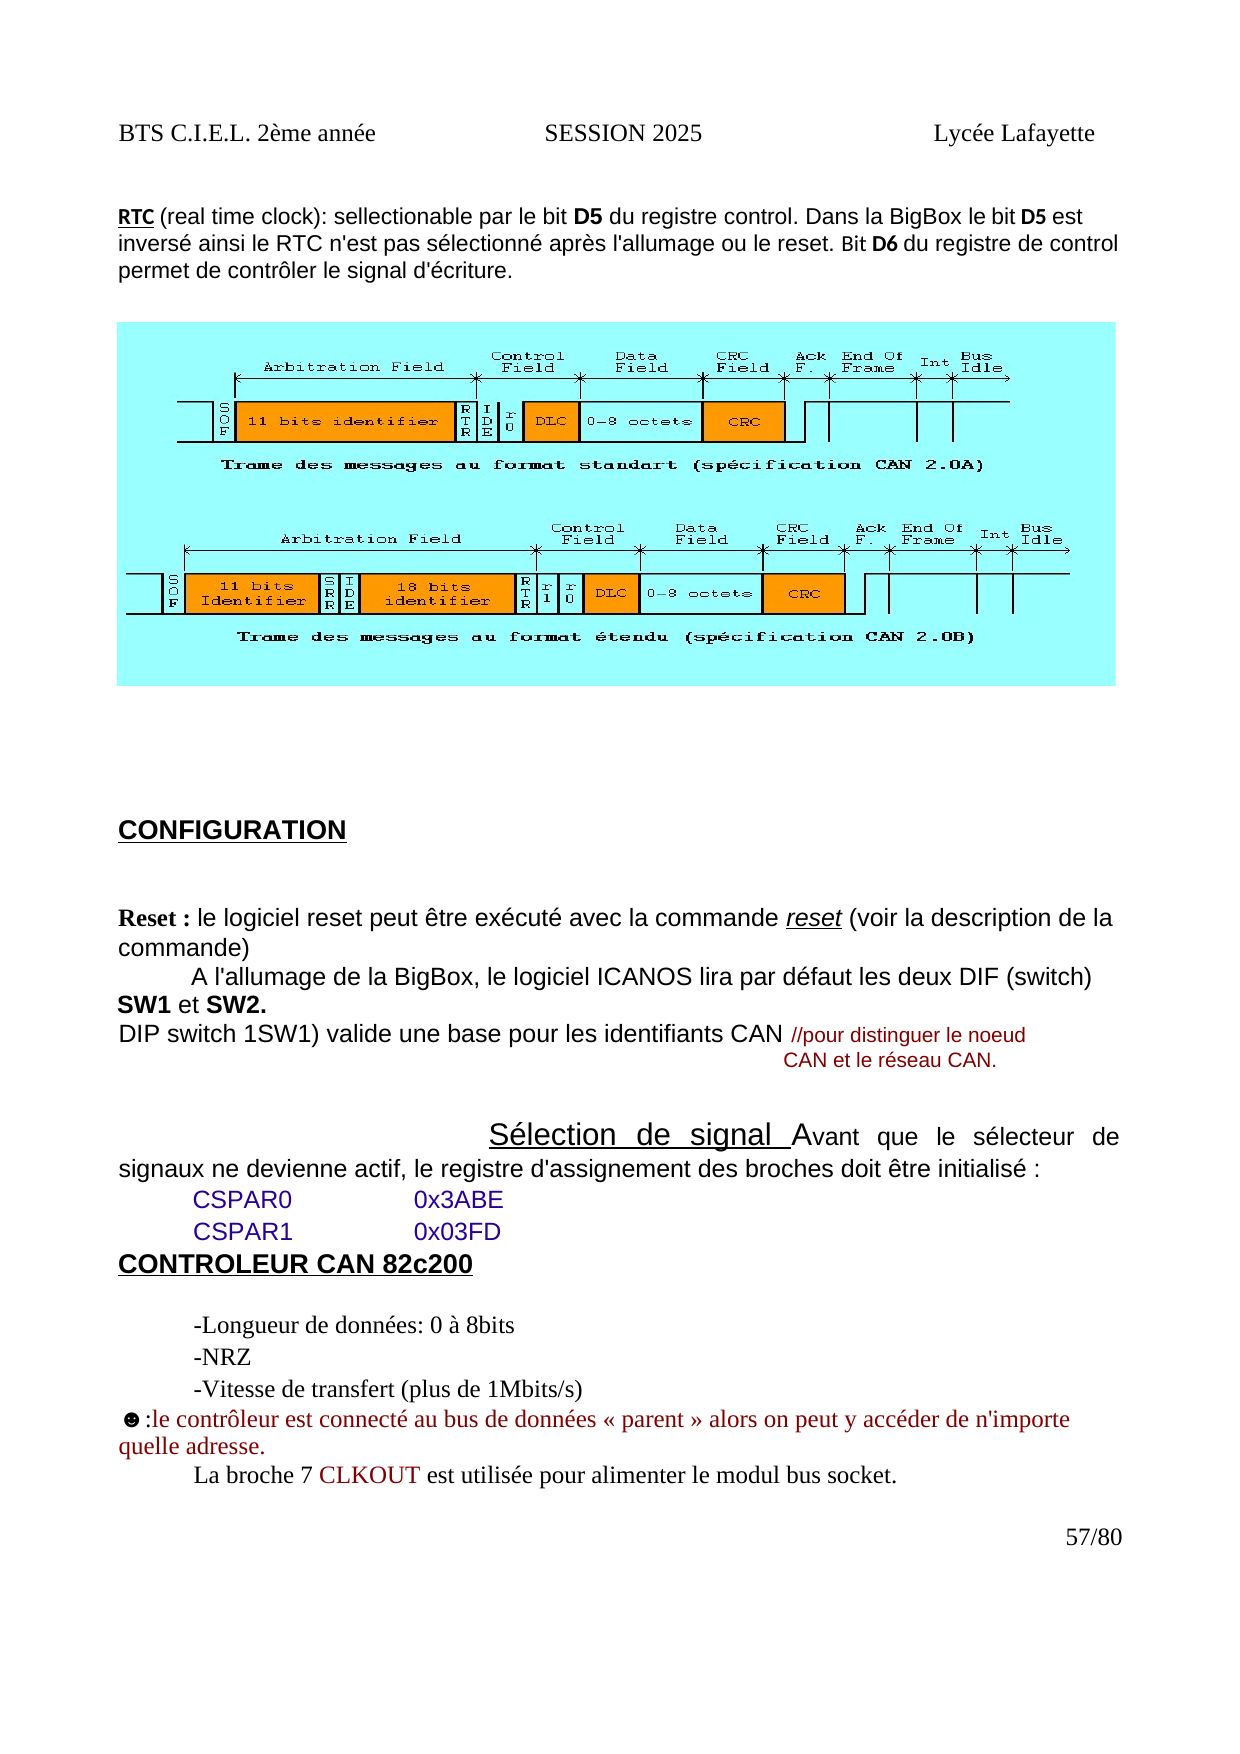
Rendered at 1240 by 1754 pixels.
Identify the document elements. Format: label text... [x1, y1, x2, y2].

text Sélection de signal Avant que le sélecteur de signaux ne devienne actif, le registre d'assignement des broches doit être initialisé : [118, 1116, 1120, 1183]
text -Longueur de données: 0 à 8bits [193, 1310, 1121, 1339]
text La broche 7 CLKOUT est utilisée pour alimenter le modul bus socket. [193, 1460, 1121, 1489]
text DIP switch 1SW1) valide une base pour les identifiants CAN //pour distinguer le noeud CAN et le réseau CAN. [118, 1019, 1122, 1072]
picture [116, 322, 1116, 686]
text RTC (real time clock): sellectionable par le bit D5 du registre control. Dans la BigBox le bit D5 est inversé ainsi le RTC n'est pas sélectionné après l'allumage ou le reset. Bit D6 du registre de control permet de contrôler le signal d'écriture. [118, 203, 1122, 283]
subtitle CONFIGURATION [118, 811, 1122, 846]
text CSPAR1 0x03FD [117, 1217, 1122, 1245]
text Reset : le logiciel reset peut être exécuté avec la commande reset (voir la description de la commande) [118, 903, 1121, 962]
text -Vitesse de transfert (plus de 1Mbits/s) [193, 1374, 1121, 1402]
text CSPAR0 0x3ABE [118, 1185, 1122, 1214]
text -NRZ [193, 1342, 1121, 1371]
subtitle CONTROLEUR CAN 82c200 [118, 1248, 1122, 1279]
text ☻:le contrôleur est connecté au bus de données « parent » alors on peut y accéder de n'importe quelle adresse. [118, 1406, 1122, 1460]
text A l'allumage de la BigBox, le logiciel ICANOS lira par défaut les deux DIF (switch) SW1 et SW2. [117, 963, 1121, 1018]
